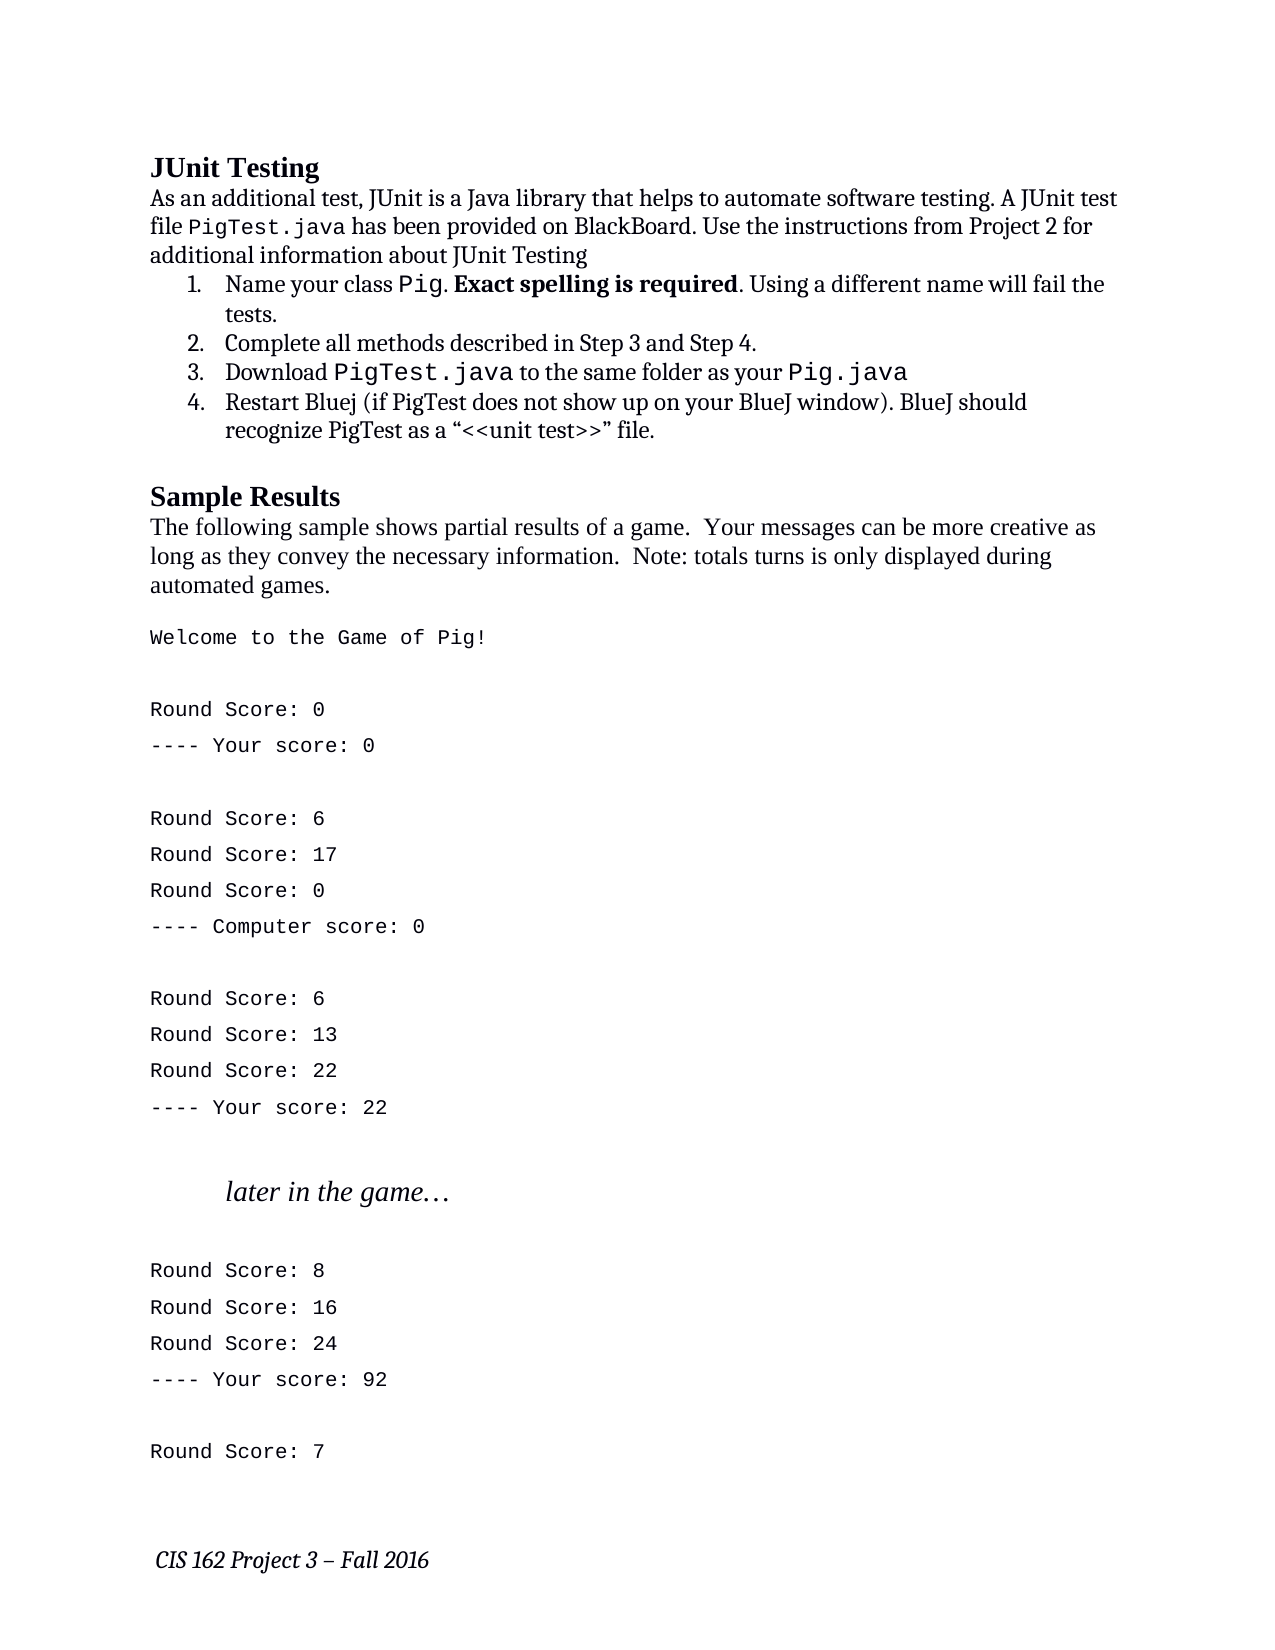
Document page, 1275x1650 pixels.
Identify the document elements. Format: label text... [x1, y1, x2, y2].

list Name your class Pig. Exact spelling is required. Using a different name will fail the tests. [187, 270, 1125, 329]
text ---- Your score: 92 [150, 1369, 1125, 1393]
text Sample Results The following sample shows partial results of a game. Your messages can be more creative as long as they convey the necessary information. Note: totals turns is only displayed during automated games. [150, 479, 1125, 598]
text ---- Your score: 22 [150, 1097, 1125, 1120]
text Round Score: 17 [150, 844, 1125, 867]
list Restart Bluej (if PigTest does not show up on your BlueJ window). BlueJ should recognize PigTest as a “<<unit test>>” file. [187, 388, 1125, 445]
text ---- Your score: 0 [150, 735, 1125, 759]
list Download PigTest.java to the same folder as your Pig.java [187, 358, 1125, 388]
text Round Score: 6 [150, 988, 1125, 1012]
text ---- Computer score: 0 [150, 916, 1125, 939]
text Welcome to the Game of Pig! [150, 627, 1125, 650]
text JUnit Testing [150, 150, 1125, 183]
text Round Score: 7 [150, 1441, 1125, 1465]
text Round Score: 8 [150, 1261, 1125, 1284]
text Round Score: 6 [150, 807, 1125, 831]
list Complete all methods described in Step 3 and Step 4. [187, 329, 1125, 358]
text Round Score: 16 [150, 1297, 1125, 1320]
text later in the game… [150, 1174, 1125, 1207]
text Round Score: 22 [150, 1061, 1125, 1084]
text Round Score: 13 [150, 1024, 1125, 1048]
text As an additional test, JUnit is a Java library that helps to automate software testing. A JUnit test file PigTest.java has been provided on BlackBoard. Use the instructions from Project 2 for additional information about JUnit Testing [150, 183, 1125, 270]
text Round Score: 0 [150, 699, 1125, 723]
text Round Score: 0 [150, 880, 1125, 903]
text Round Score: 24 [150, 1333, 1125, 1356]
